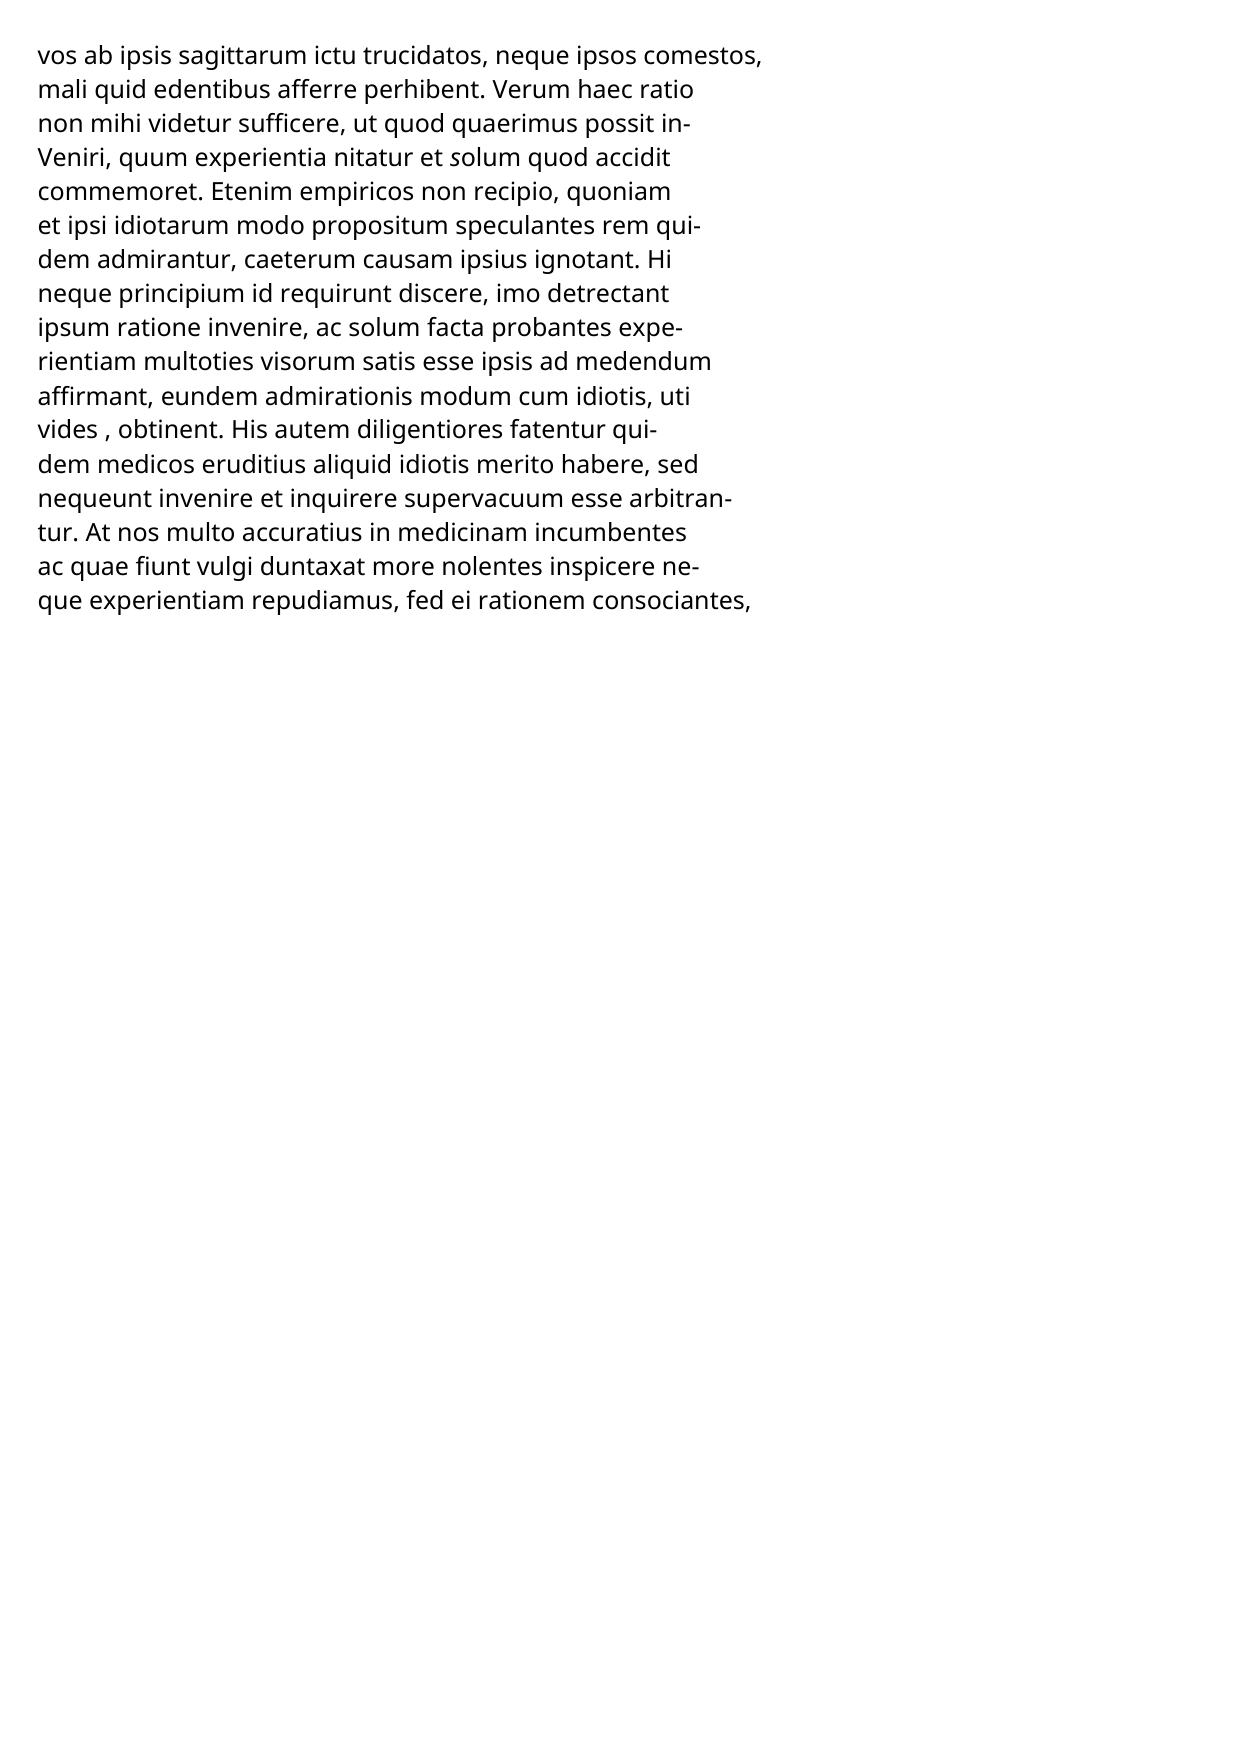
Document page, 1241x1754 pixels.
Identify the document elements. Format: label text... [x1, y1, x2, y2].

text vos ab ipsis sagittarum ictu trucidatos, neque ipsos comestos, mali quid edentibus afferre perhibent. Verum haec ratio non mihi videtur sufficere, ut quod quaerimus possit in- Veniri, quum experientia nitatur et solum quod accidit commemoret. Etenim empiricos non recipio, quoniam et ipsi idiotarum modo propositum speculantes rem qui- dem admirantur, caeterum causam ipsius ignotant. Hi neque principium id requirunt discere, imo detrectant ipsum ratione invenire, ac solum facta probantes expe- rientiam multoties visorum satis esse ipsis ad medendum affirmant, eundem admirationis modum cum idiotis, uti vides , obtinent. His autem diligentiores fatentur qui- dem medicos eruditius aliquid idiotis merito habere, sed nequeunt invenire et inquirere supervacuum esse arbitran- tur. At nos multo accuratius in medicinam incumbentes ac quae fiunt vulgi duntaxat more nolentes inspicere ne- que experientiam repudiamus, fed ei rationem consociantes, [37, 37, 1203, 617]
